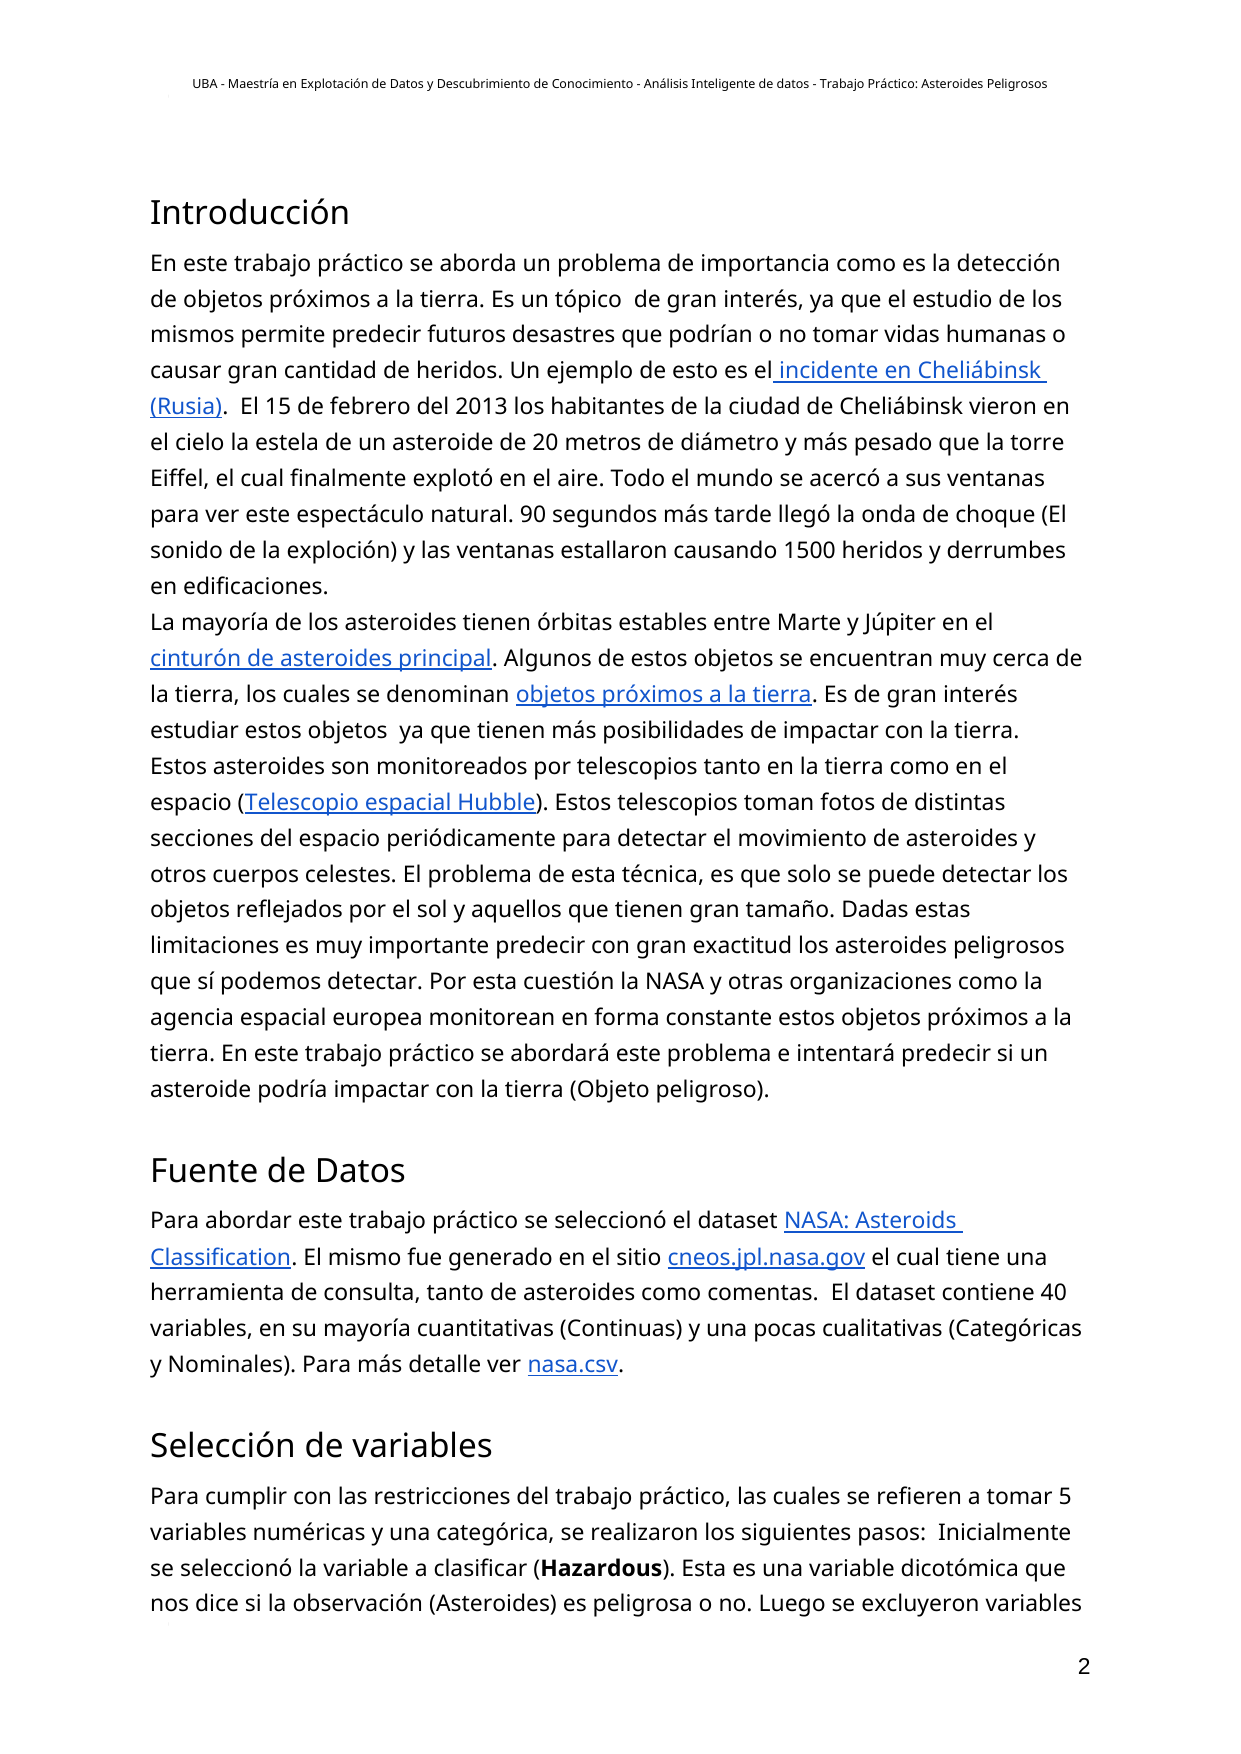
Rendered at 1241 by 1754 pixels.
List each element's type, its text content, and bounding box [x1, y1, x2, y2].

text Para abordar este trabajo práctico se seleccionó el dataset NASA: Asteroids Classification. El mismo fue generado en el sitio cneos.jpl.nasa.gov el cual tiene una herramienta de consulta, tanto de asteroides como comentas. El dataset contiene 40 variables, en su mayoría cuantitativas (Continuas) y una pocas cualitativas (Categóricas y Nominales). Para más detalle ver nasa.csv. [150, 1204, 1090, 1379]
subtitle Fuente de Datos [150, 1147, 1090, 1192]
text Para cumplir con las restricciones del trabajo práctico, las cuales se refieren a tomar 5 variables numéricas y una categórica, se realizaron los siguientes pasos: Inicialmente se seleccionó la variable a clasificar (Hazardous). Esta es una variable dicotómica que nos dice si la observación (Asteroides) es peligrosa o no. Luego se excluyeron variables [150, 1479, 1090, 1619]
subtitle Introducción [150, 189, 1090, 234]
text En este trabajo práctico se aborda un problema de importancia como es la detección de objetos próximos a la tierra. Es un tópico de gran interés, ya que el estudio de los mismos permite predecir futuros desastres que podrían o no tomar vidas humanas o causar gran cantidad de heridos. Un ejemplo de esto es el incidente en Cheliábinsk (Rusia). El 15 de febrero del 2013 los habitantes de la ciudad de Cheliábinsk vieron en el cielo la estela de un asteroide de 20 metros de diámetro y más pesado que la torre Eiffel, el cual finalmente explotó en el aire. Todo el mundo se acercó a sus ventanas para ver este espectáculo natural. 90 segundos más tarde llegó la onda de choque (El sonido de la exploción) y las ventanas estallaron causando 1500 heridos y derrumbes en edificaciones. [150, 247, 1090, 601]
text Estos asteroides son monitoreados por telescopios tanto en la tierra como en el espacio (Telescopio espacial Hubble). Estos telescopios toman fotos de distintas secciones del espacio periódicamente para detectar el movimiento de asteroides y otros cuerpos celestes. El problema de esta técnica, es que solo se puede detectar los objetos reflejados por el sol y aquellos que tienen gran tamaño. Dadas estas limitaciones es muy importante predecir con gran exactitud los asteroides peligrosos que sí podemos detectar. Por esta cuestión la NASA y otras organizaciones como la agencia espacial europea monitorean en forma constante estos objetos próximos a la tierra. En este trabajo práctico se abordará este problema e intentará predecir si un asteroide podría impactar con la tierra (Objeto peligroso). [150, 750, 1090, 1104]
text La mayoría de los asteroides tienen órbitas estables entre Marte y Júpiter en el cinturón de asteroides principal. Algunos de estos objetos se encuentran muy cerca de la tierra, los cuales se denominan objetos próximos a la tierra. Es de gran interés estudiar estos objetos ya que tienen más posibilidades de impactar con la tierra. [150, 606, 1090, 745]
subtitle Selección de variables [150, 1422, 1090, 1467]
